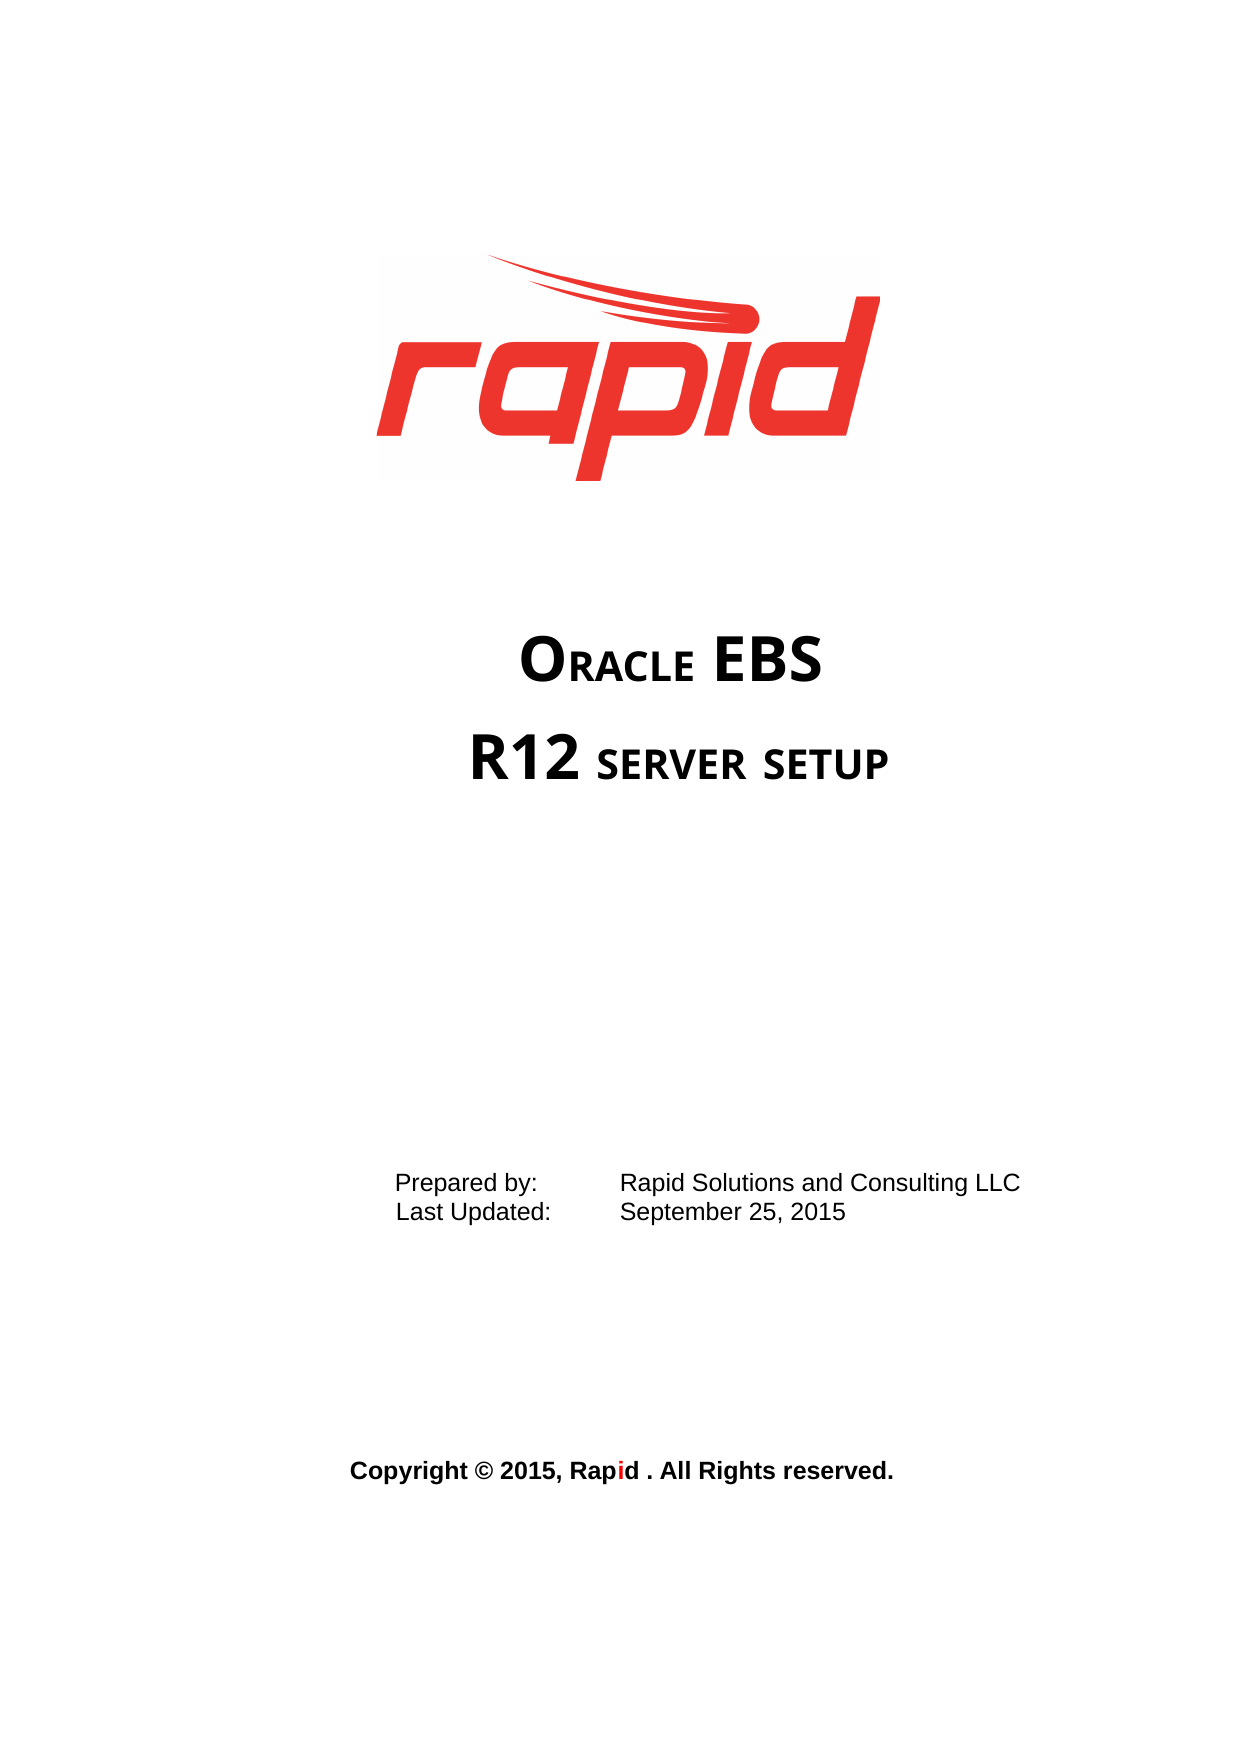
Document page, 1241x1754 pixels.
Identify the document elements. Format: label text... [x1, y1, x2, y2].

text Prepared by: Rapid Solutions and Consulting LLC [319, 1168, 1087, 1197]
text Last Updated: September 25, 2015 [244, 1197, 1087, 1226]
title Oracle EBS [344, 615, 1012, 700]
text Copyright © 2015, Rapid . All Rights reserved. [169, 1456, 1012, 1484]
title R12 server setup [344, 712, 1012, 797]
picture [376, 255, 880, 481]
